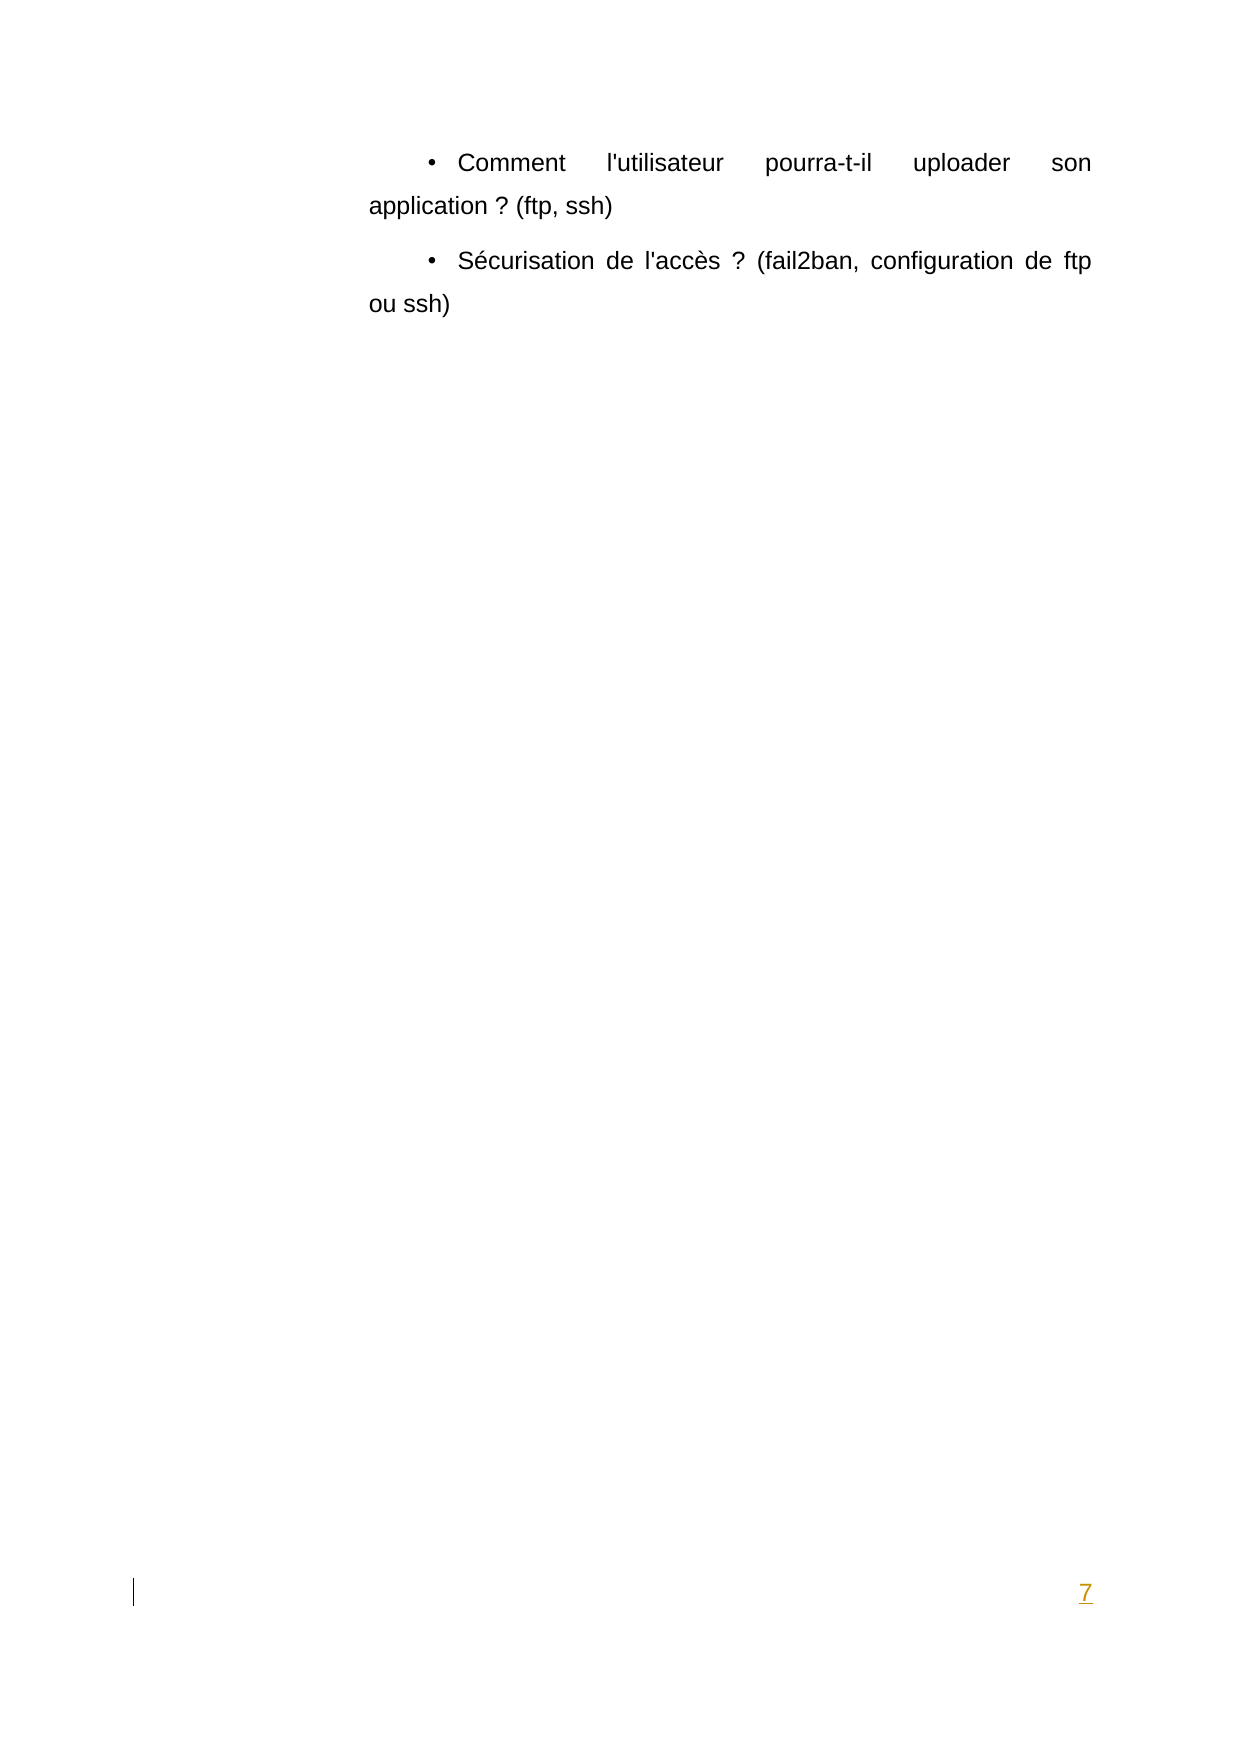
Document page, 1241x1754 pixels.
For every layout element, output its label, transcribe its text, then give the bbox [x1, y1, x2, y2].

list Sécurisation de l'accès ? (fail2ban, configuration de ftp ou ssh) [339, 246, 1093, 318]
list Comment l'utilisateur pourra-t-il uploader son application ? (ftp, ssh) [339, 148, 1093, 219]
